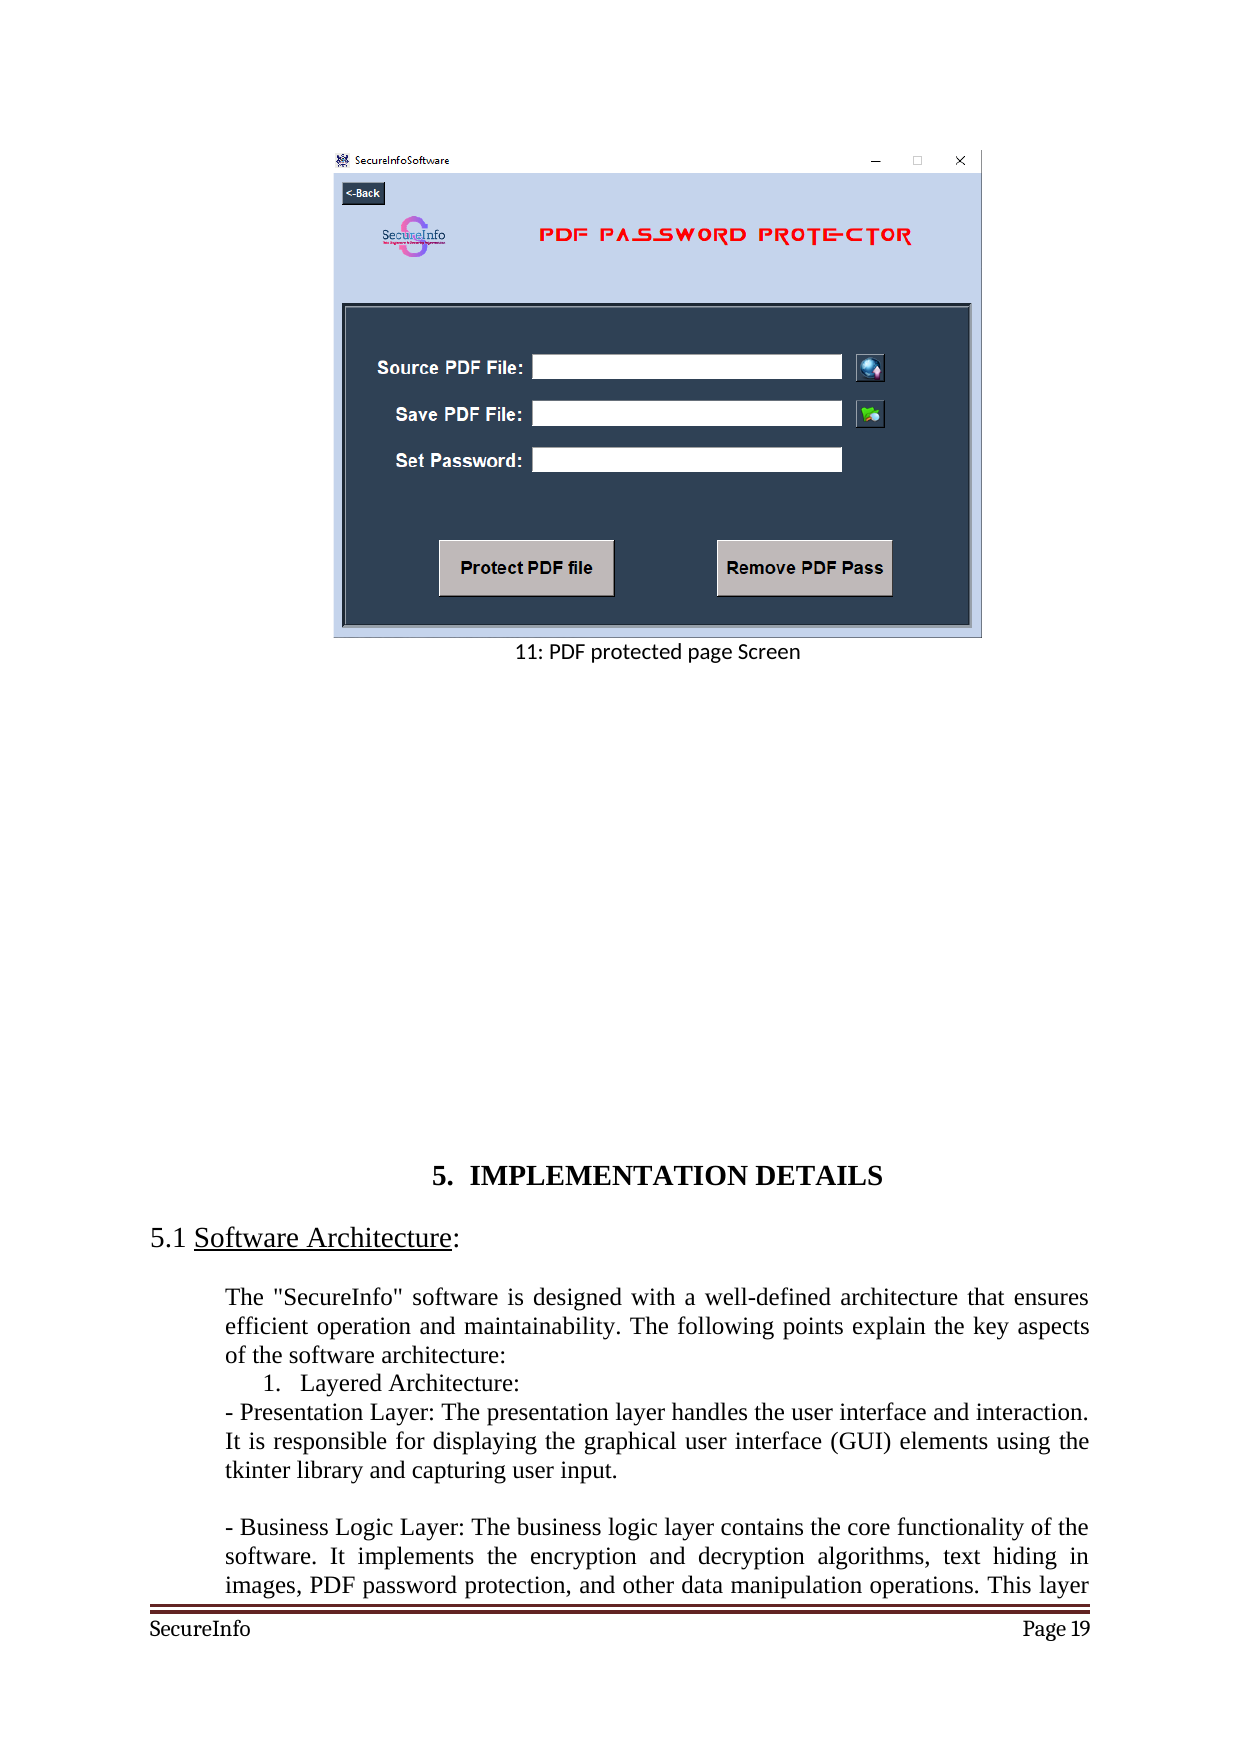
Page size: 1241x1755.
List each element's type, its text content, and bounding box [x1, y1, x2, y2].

list IMPLEMENTATION DETAILS [225, 1158, 1090, 1192]
text - Presentation Layer: The presentation layer handles the user interface and interaction. It is responsible for displaying the graphical user interface (GUI) elements using the tkinter library and capturing user input. [225, 1397, 1090, 1483]
text - Business Logic Layer: The business logic layer contains the core functionality of the software. It implements the encryption and decryption algorithms, text hiding in images, PDF password protection, and other data manipulation operations. This layer [225, 1512, 1090, 1598]
text The "SecureInfo" software is designed with a well-defined architecture that ensures efficient operation and maintainability. The following points explain the key aspects of the software architecture: [225, 1282, 1090, 1368]
list Layered Architecture: [262, 1368, 1090, 1397]
text 11: PDF protected page Screen [225, 150, 1090, 665]
text 5.1 Software Architecture: [150, 1220, 1090, 1253]
